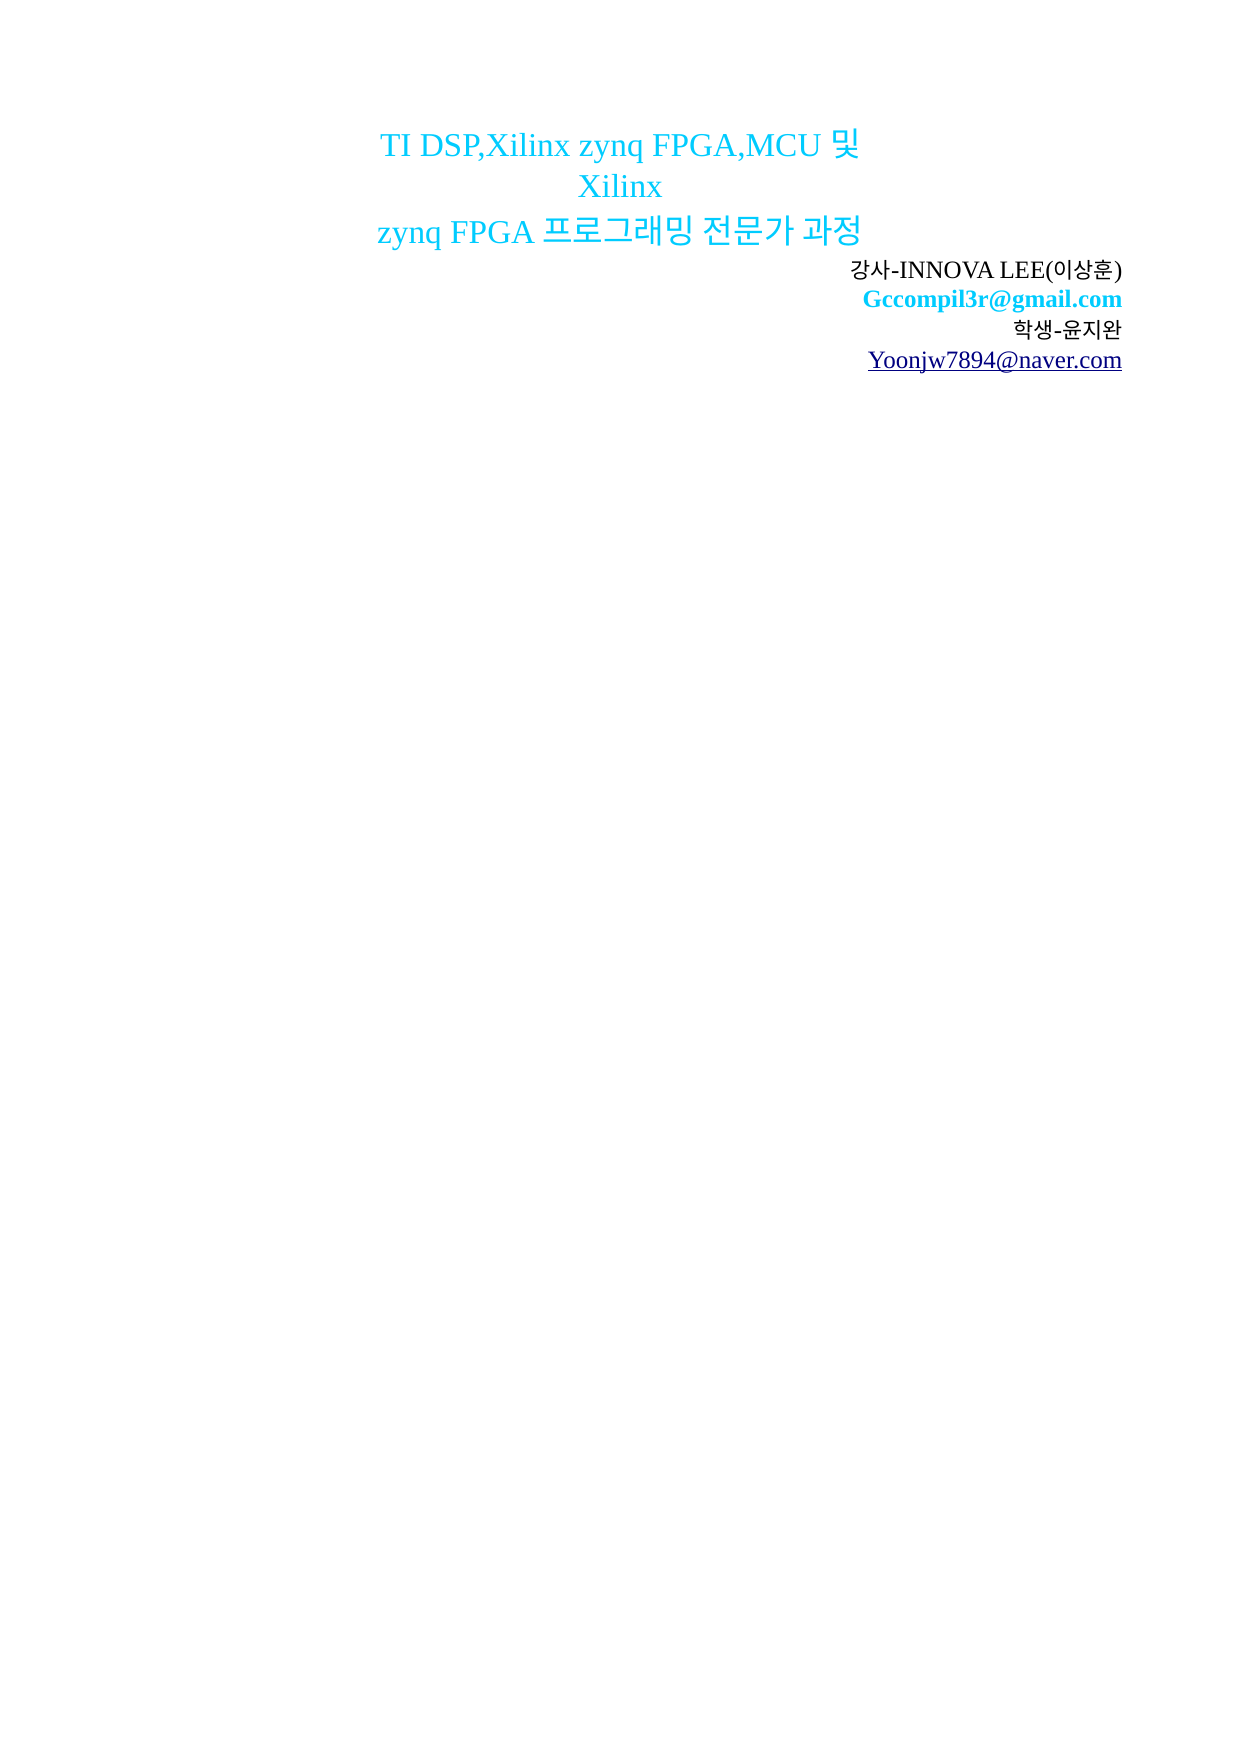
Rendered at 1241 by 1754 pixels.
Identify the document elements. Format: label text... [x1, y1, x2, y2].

text 학생-윤지완 [118, 313, 1122, 345]
text 강사-INNOVA LEE(이상훈) [118, 253, 1122, 284]
text TI DSP,Xilinx zynq FPGA,MCU 및 [118, 118, 1122, 166]
text Yoonjw7894@naver.com [118, 345, 1122, 374]
text Gccompil3r@gmail.com [118, 284, 1122, 313]
text Xilinx [118, 166, 1122, 205]
text zynq FPGA 프로그래밍 전문가 과정 [118, 205, 1122, 253]
